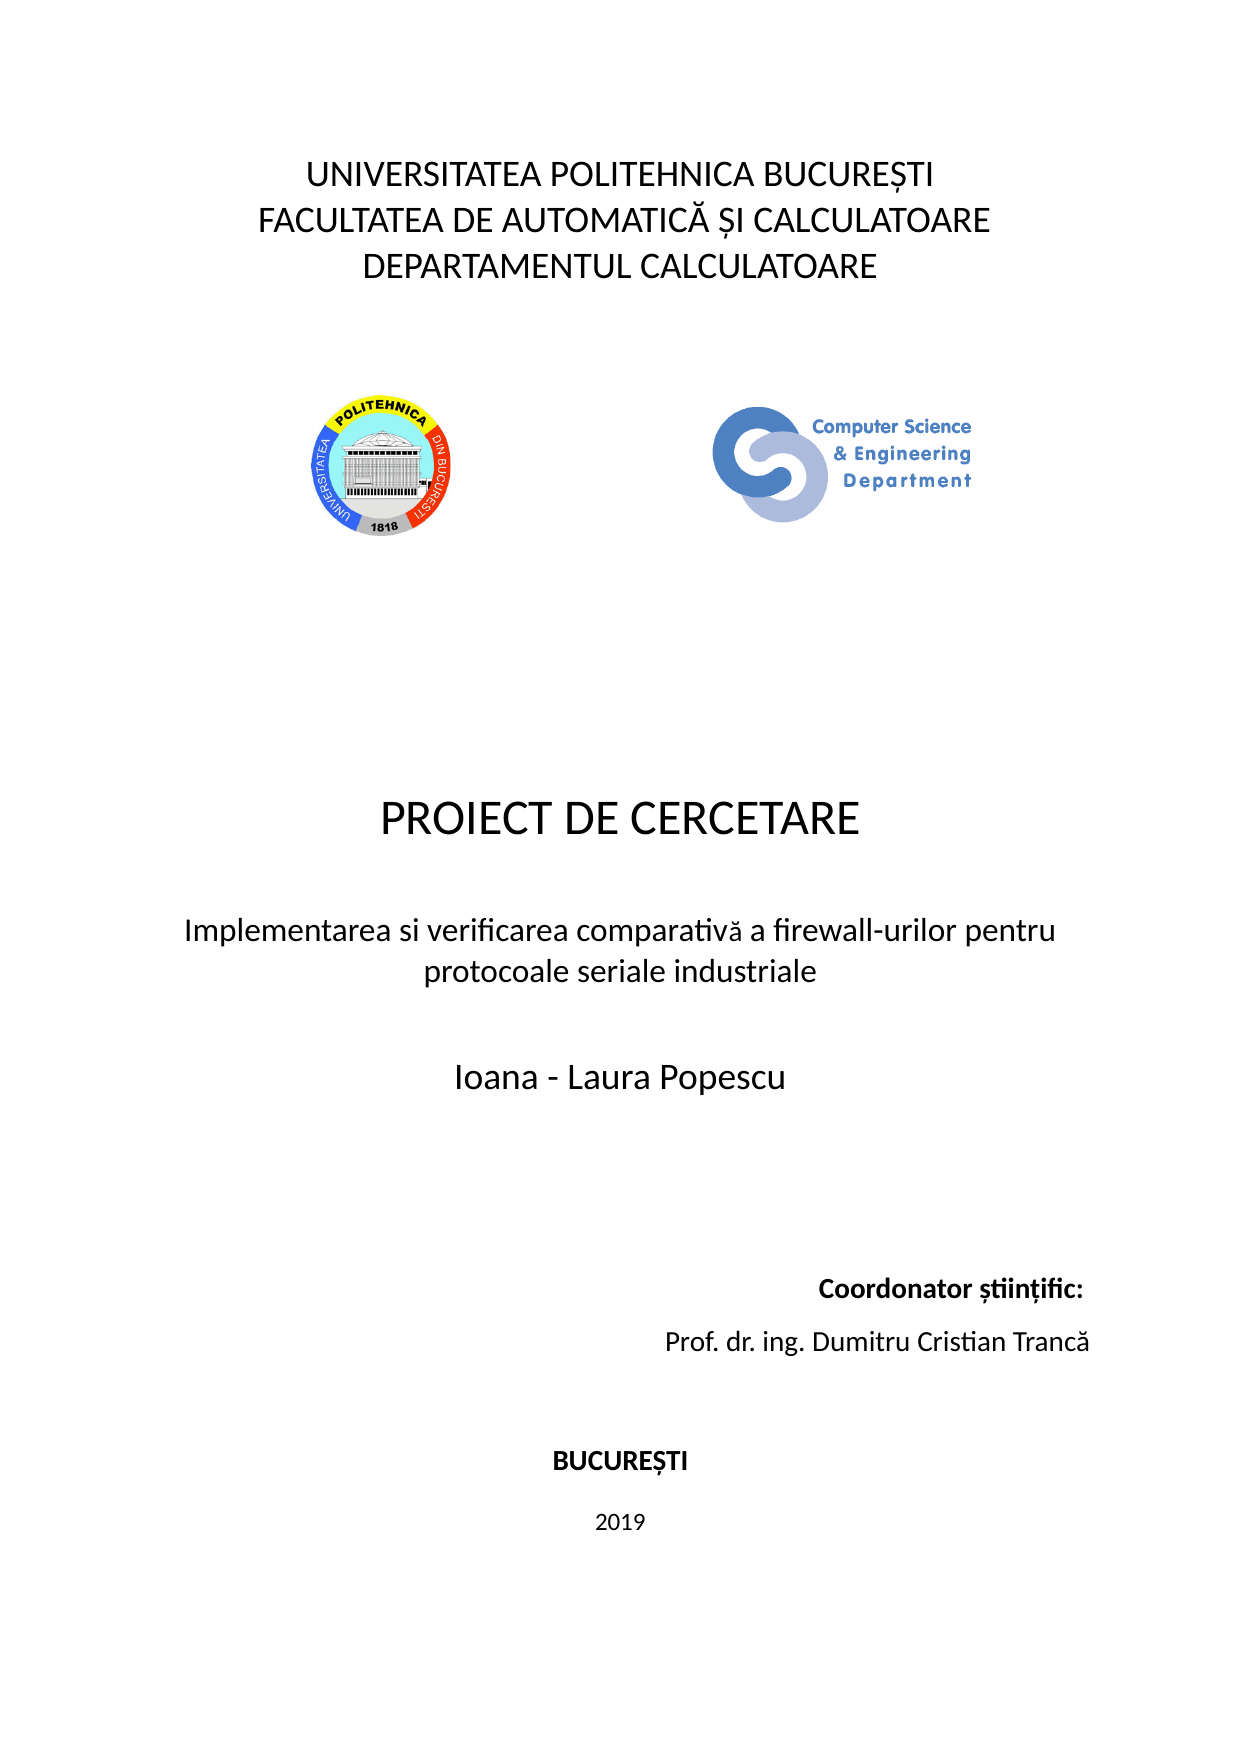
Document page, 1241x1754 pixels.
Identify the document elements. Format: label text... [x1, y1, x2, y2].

table_header [158, 396, 311, 536]
text UNIVERSITATEA POLITEHNICA BUCUREȘTI [150, 150, 1090, 196]
table_header [605, 396, 1083, 536]
text Ioana - Laura Popescu [150, 1053, 1090, 1099]
picture [711, 406, 976, 524]
text FACULTATEA DE AUTOMATICĂ ȘI CALCULATOARE [150, 196, 1090, 242]
text Coordonator științific: [150, 1270, 1090, 1306]
picture [311, 395, 451, 536]
text Prof. dr. ing. Dumitru Cristian Trancă [150, 1323, 1090, 1359]
text BUCUREŞTI [150, 1442, 1090, 1477]
text 2019 [150, 1506, 1090, 1537]
text DEPARTAMENTUL CALCULATOARE [150, 242, 1090, 287]
title PROIECT DE CERCETARE [150, 786, 1090, 847]
table_header [451, 396, 605, 536]
title Implementarea si verificarea comparativă a firewall-urilor pentru protocoale seriale industriale [150, 909, 1090, 991]
